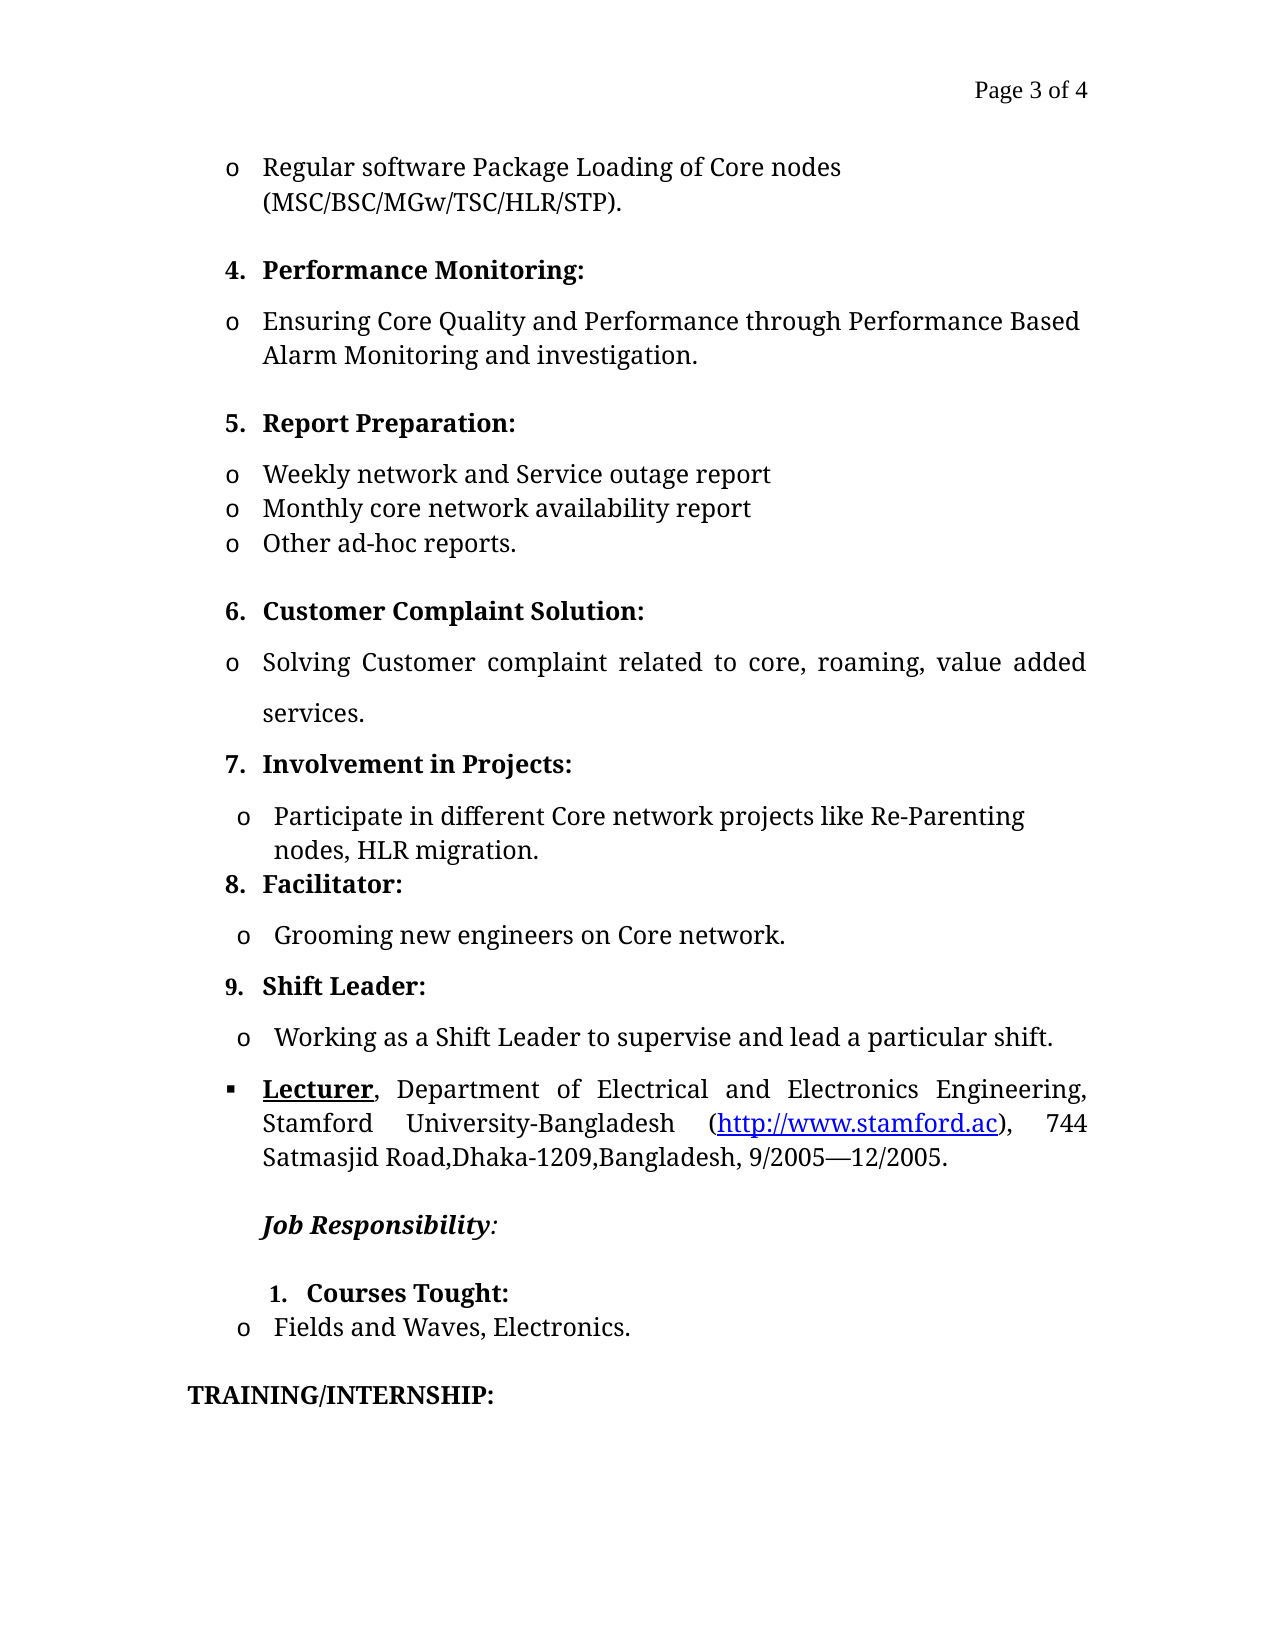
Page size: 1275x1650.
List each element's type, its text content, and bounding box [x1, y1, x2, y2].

list Courses Tought: [269, 1276, 1087, 1310]
list Participate in different Core network projects like Re-Parenting nodes, HLR migration. [236, 798, 1087, 866]
list Monthly core network availability report [225, 491, 1087, 525]
list Lecturer, Department of Electrical and Electronics Engineering, Stamford University-Bangladesh (http://www.stamford.ac), 744 Satmasjid Road,Dhaka-1209,Bangladesh, 9/2005—12/2005. [225, 1071, 1087, 1173]
list Report Preparation: [225, 406, 1087, 440]
list Grooming new engineers on Core network. [236, 917, 1087, 952]
list Shift Leader: [225, 969, 1087, 1003]
list Working as a Shift Leader to supervise and lead a particular shift. [236, 1020, 1087, 1054]
list Involvement in Projects: [225, 747, 1087, 781]
list Performance Monitoring: [225, 252, 1087, 286]
list Regular software Package Loading of Core nodes (MSC/BSC/MGw/TSC/HLR/STP). [225, 150, 1087, 218]
list Facilitator: [225, 866, 1087, 901]
text Job Responsibility: [262, 1207, 1087, 1242]
list Ensuring Core Quality and Performance through Performance Based Alarm Monitoring and investigation. [225, 303, 1087, 372]
list Other ad-hoc reports. [225, 525, 1087, 560]
list Fields and Waves, Electronics. [236, 1310, 1087, 1344]
text TRAINING/INTERNSHIP: [187, 1378, 1087, 1412]
list Customer Complaint Solution: [225, 594, 1087, 628]
list Weekly network and Service outage report [225, 457, 1087, 491]
list Solving Customer complaint related to core, roaming, value added services. [225, 645, 1087, 730]
